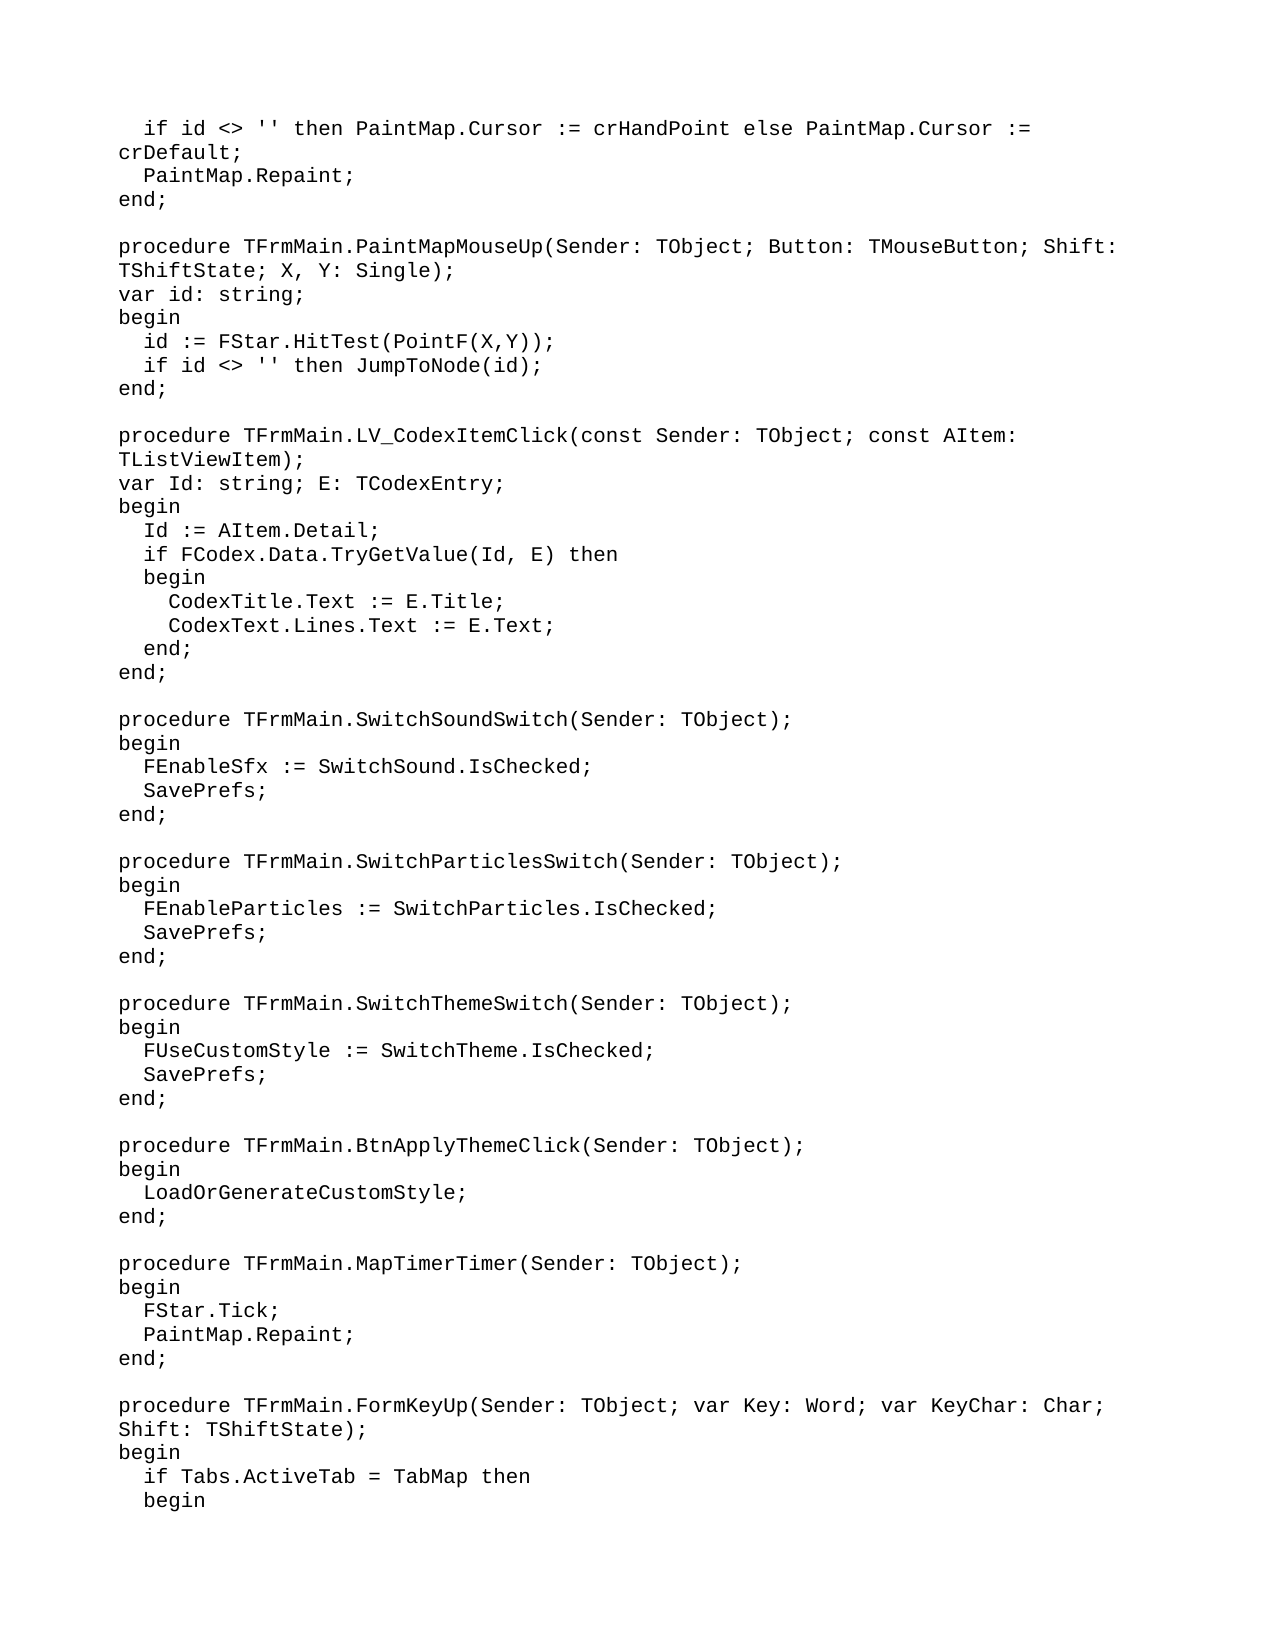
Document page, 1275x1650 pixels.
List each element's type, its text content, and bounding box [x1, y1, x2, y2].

text end; [118, 638, 1157, 662]
text begin [118, 307, 1157, 331]
text Id := AItem.Detail; [118, 520, 1157, 544]
text PaintMap.Repaint; [118, 165, 1157, 189]
text procedure TFrmMain.BtnApplyThemeClick(Sender: TObject); [118, 1135, 1157, 1158]
text procedure TFrmMain.SwitchThemeSwitch(Sender: TObject); [118, 993, 1157, 1017]
text begin [118, 733, 1157, 757]
text begin [118, 496, 1157, 520]
text LoadOrGenerateCustomStyle; [118, 1182, 1157, 1206]
text SavePrefs; [118, 780, 1157, 804]
text end; [118, 378, 1157, 402]
text begin [118, 1158, 1157, 1182]
text begin [118, 1442, 1157, 1466]
text FEnableSfx := SwitchSound.IsChecked; [118, 757, 1157, 780]
text end; [118, 662, 1157, 686]
text var Id: string; E: TCodexEntry; [118, 473, 1157, 496]
text PaintMap.Repaint; [118, 1324, 1157, 1348]
text CodexTitle.Text := E.Title; [118, 591, 1157, 615]
text if Tabs.ActiveTab = TabMap then [118, 1466, 1157, 1489]
text var id: string; [118, 284, 1157, 307]
text procedure TFrmMain.SwitchParticlesSwitch(Sender: TObject); [118, 851, 1157, 875]
text procedure TFrmMain.SwitchSoundSwitch(Sender: TObject); [118, 709, 1157, 733]
text end; [118, 1348, 1157, 1371]
text end; [118, 946, 1157, 969]
text end; [118, 804, 1157, 827]
text procedure TFrmMain.PaintMapMouseUp(Sender: TObject; Button: TMouseButton; Shift: TShiftState; X, Y: Single); [118, 236, 1157, 284]
text end; [118, 1088, 1157, 1111]
text procedure TFrmMain.FormKeyUp(Sender: TObject; var Key: Word; var KeyChar: Char; Shift: TShiftState); [118, 1395, 1157, 1442]
text begin [118, 875, 1157, 898]
text SavePrefs; [118, 1064, 1157, 1088]
text SavePrefs; [118, 922, 1157, 946]
text id := FStar.HitTest(PointF(X,Y)); [118, 331, 1157, 354]
text begin [118, 1277, 1157, 1300]
text end; [118, 189, 1157, 213]
text procedure TFrmMain.LV_CodexItemClick(const Sender: TObject; const AItem: TListViewItem); [118, 426, 1157, 473]
text procedure TFrmMain.MapTimerTimer(Sender: TObject); [118, 1253, 1157, 1277]
text FStar.Tick; [118, 1300, 1157, 1324]
text if FCodex.Data.TryGetValue(Id, E) then [118, 544, 1157, 567]
text FEnableParticles := SwitchParticles.IsChecked; [118, 898, 1157, 922]
text if id <> '' then JumpToNode(id); [118, 354, 1157, 378]
text FUseCustomStyle := SwitchTheme.IsChecked; [118, 1040, 1157, 1064]
text end; [118, 1206, 1157, 1229]
text begin [118, 567, 1157, 591]
text begin [118, 1017, 1157, 1040]
text begin [118, 1489, 1157, 1513]
text if id <> '' then PaintMap.Cursor := crHandPoint else PaintMap.Cursor := crDefault; [118, 118, 1157, 165]
text CodexText.Lines.Text := E.Text; [118, 615, 1157, 638]
